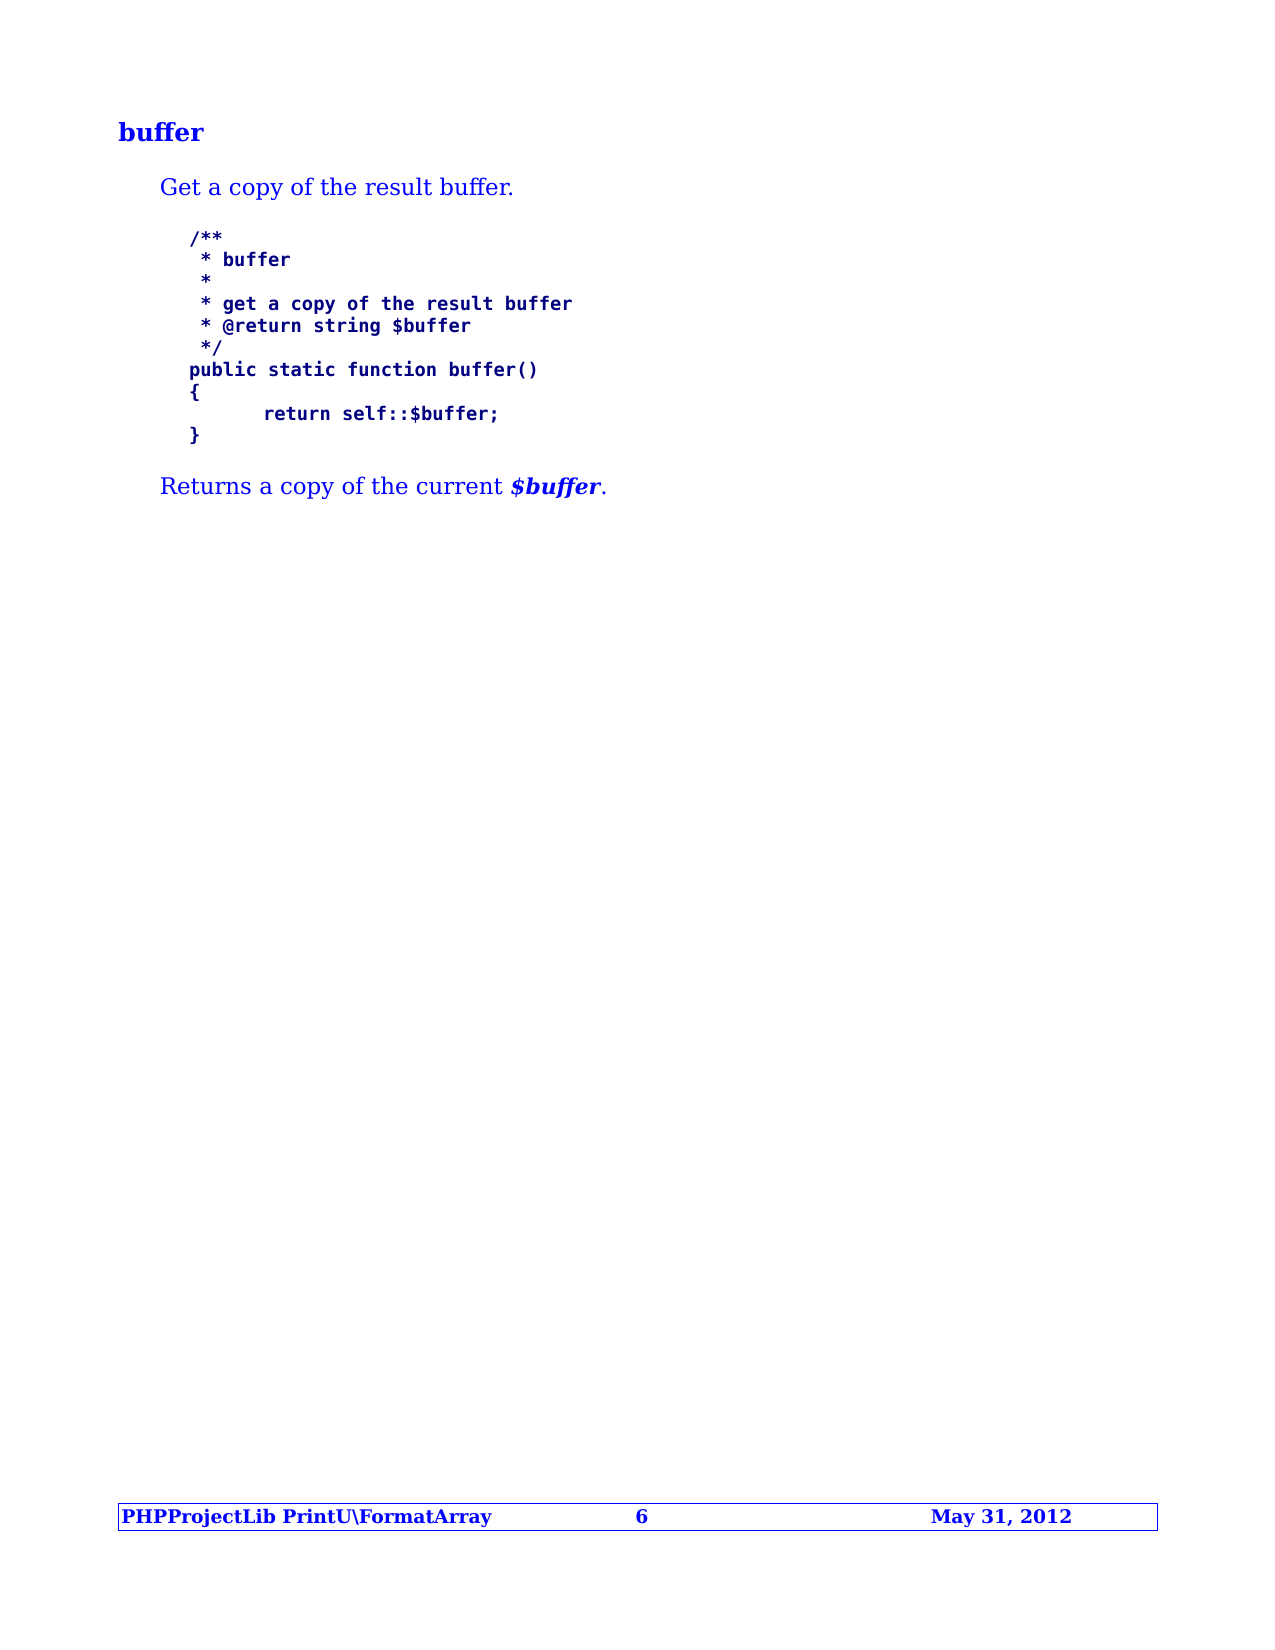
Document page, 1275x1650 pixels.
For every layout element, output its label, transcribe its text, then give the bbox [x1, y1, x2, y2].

text Get a copy of the result buffer. [159, 174, 1157, 201]
list * @return string $buffer [189, 315, 1157, 337]
title buffer [118, 118, 1157, 147]
list * [189, 271, 1157, 293]
list { [189, 381, 1157, 402]
list public static function buffer() [189, 359, 1157, 381]
list */ [189, 337, 1157, 359]
list * buffer [189, 249, 1157, 271]
list * get a copy of the result buffer [189, 293, 1157, 315]
list } [189, 424, 1157, 446]
list /** [189, 227, 1157, 249]
list return self::$buffer; [189, 402, 1157, 424]
text Returns a copy of the current $buffer. [159, 473, 1157, 499]
